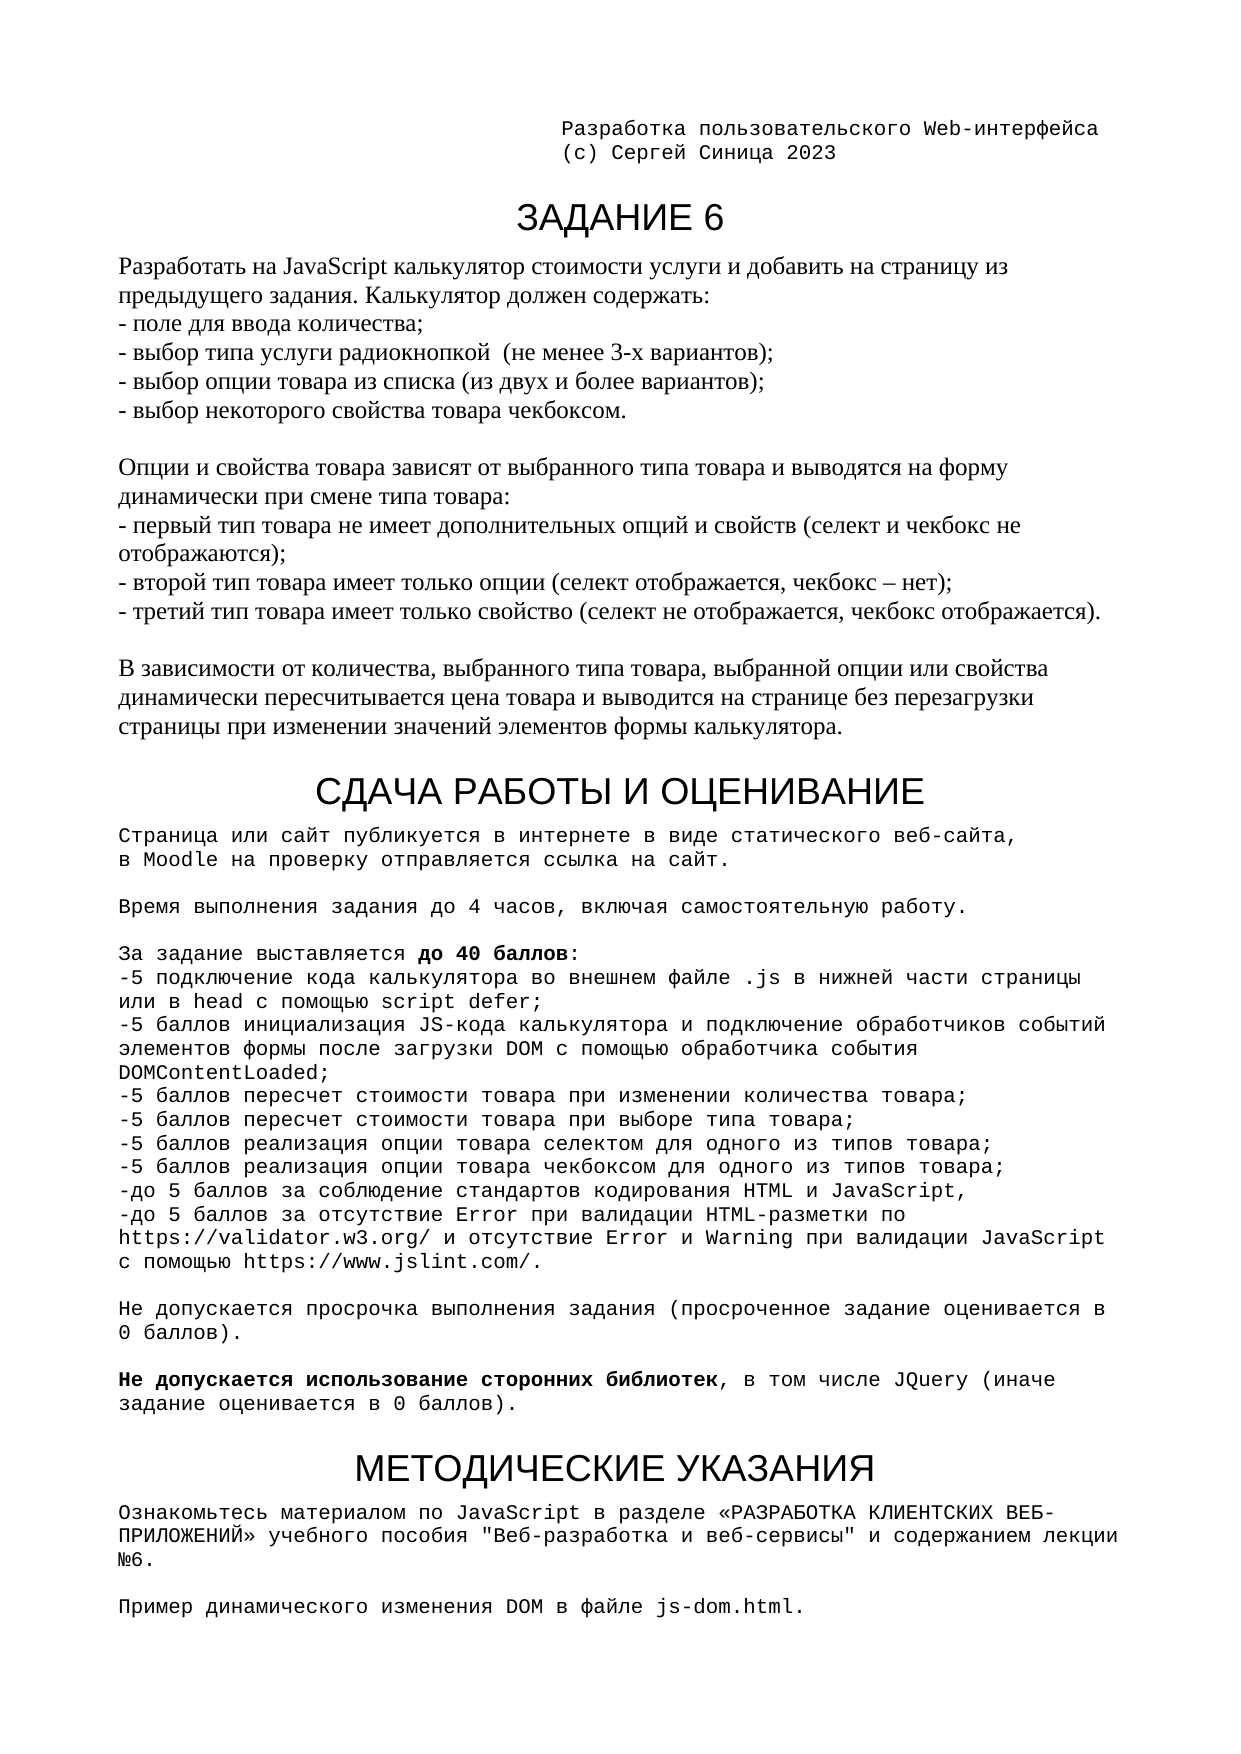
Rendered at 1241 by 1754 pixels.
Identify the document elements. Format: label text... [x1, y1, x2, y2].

text Время выполнения задания до 4 часов, включая самостоятельную работу. [118, 896, 1122, 920]
text -5 подключение кода калькулятора во внешнем файле .js в нижней части страницы или в head с помощью script defer; [118, 967, 1122, 1014]
text Не допускается использование сторонних библиотек, в том числе JQuery (иначе задание оценивается в 0 баллов). [118, 1369, 1122, 1416]
text - поле для ввода количества; [118, 308, 1122, 337]
text -5 баллов инициализация JS-кода калькулятора и подключение обработчиков событий элементов формы после загрузки DOM с помощью обработчика события DOMContentLoaded; [118, 1014, 1122, 1085]
text - выбор некоторого свойства товара чекбоксом. [118, 395, 1122, 423]
text в Moodle на проверку отправляется ссылка на сайт. [118, 849, 1122, 872]
text Ознакомьтесь материалом по JavaScript в разделе «РАЗРАБОТКА КЛИЕНТСКИХ ВЕБ-ПРИЛОЖЕНИЙ» учебного пособия "Веб-разработка и веб-сервисы" и содержанием лекции №6. [118, 1502, 1122, 1573]
text - первый тип товара не имеет дополнительных опций и свойств (селект и чекбокс не отображаются); [118, 510, 1122, 567]
text -5 баллов реализация опции товара чекбоксом для одного из типов товара; [118, 1156, 1122, 1180]
subtitle СДАЧА РАБОТЫ И ОЦЕНИВАНИЕ [118, 769, 1122, 813]
text - выбор типа услуги радиокнопкой (не менее 3-х вариантов); [118, 337, 1122, 366]
text -5 баллов реализация опции товара селектом для одного из типов товара; [118, 1133, 1122, 1156]
text -5 баллов пересчет стоимости товара при изменении количества товара; [118, 1085, 1122, 1109]
subtitle ЗАДАНИЕ 6 [118, 195, 1122, 238]
text (с) Сергей Синица 2023 [561, 142, 1122, 165]
text В зависимости от количества, выбранного типа товара, выбранной опции или свойства динамически пересчитывается цена товара и выводится на странице без перезагрузки страницы при изменении значений элементов формы калькулятора. [118, 653, 1122, 740]
text Пример динамического изменения DOM в файле js-dom.html. [118, 1596, 1122, 1620]
text Опции и свойства товара зависят от выбранного типа товара и выводятся на форму динамически при смене типа товара: [118, 452, 1122, 510]
text -5 баллов пересчет стоимости товара при выборе типа товара; [118, 1109, 1122, 1133]
text За задание выставляется до 40 баллов: [118, 943, 1122, 967]
text Разработать на JavaScript калькулятор стоимости услуги и добавить на страницу из предыдущего задания. Калькулятор должен содержать: [118, 251, 1122, 308]
text Страница или сайт публикуется в интернете в виде статического веб-сайта, [118, 825, 1122, 849]
text -до 5 баллов за соблюдение стандартов кодирования HTML и JavaScript, [118, 1180, 1122, 1203]
text Разработка пользовательского Web-интерфейса [561, 118, 1122, 142]
subtitle МЕТОДИЧЕСКИЕ УКАЗАНИЯ [118, 1446, 1122, 1489]
text Не допускается просрочка выполнения задания (просроченное задание оценивается в 0 баллов). [118, 1298, 1122, 1345]
text -до 5 баллов за отсутствие Error при валидации HTML-разметки по https://validator.w3.org/ и отсутствие Error и Warning при валидации JavaScript с помощью https://www.jslint.com/. [118, 1203, 1122, 1274]
text - третий тип товара имеет только свойство (селект не отображается, чекбокс отображается). [118, 596, 1122, 625]
text - второй тип товара имеет только опции (селект отображается, чекбокс – нет); [118, 567, 1122, 596]
text - выбор опции товара из списка (из двух и более вариантов); [118, 366, 1122, 395]
